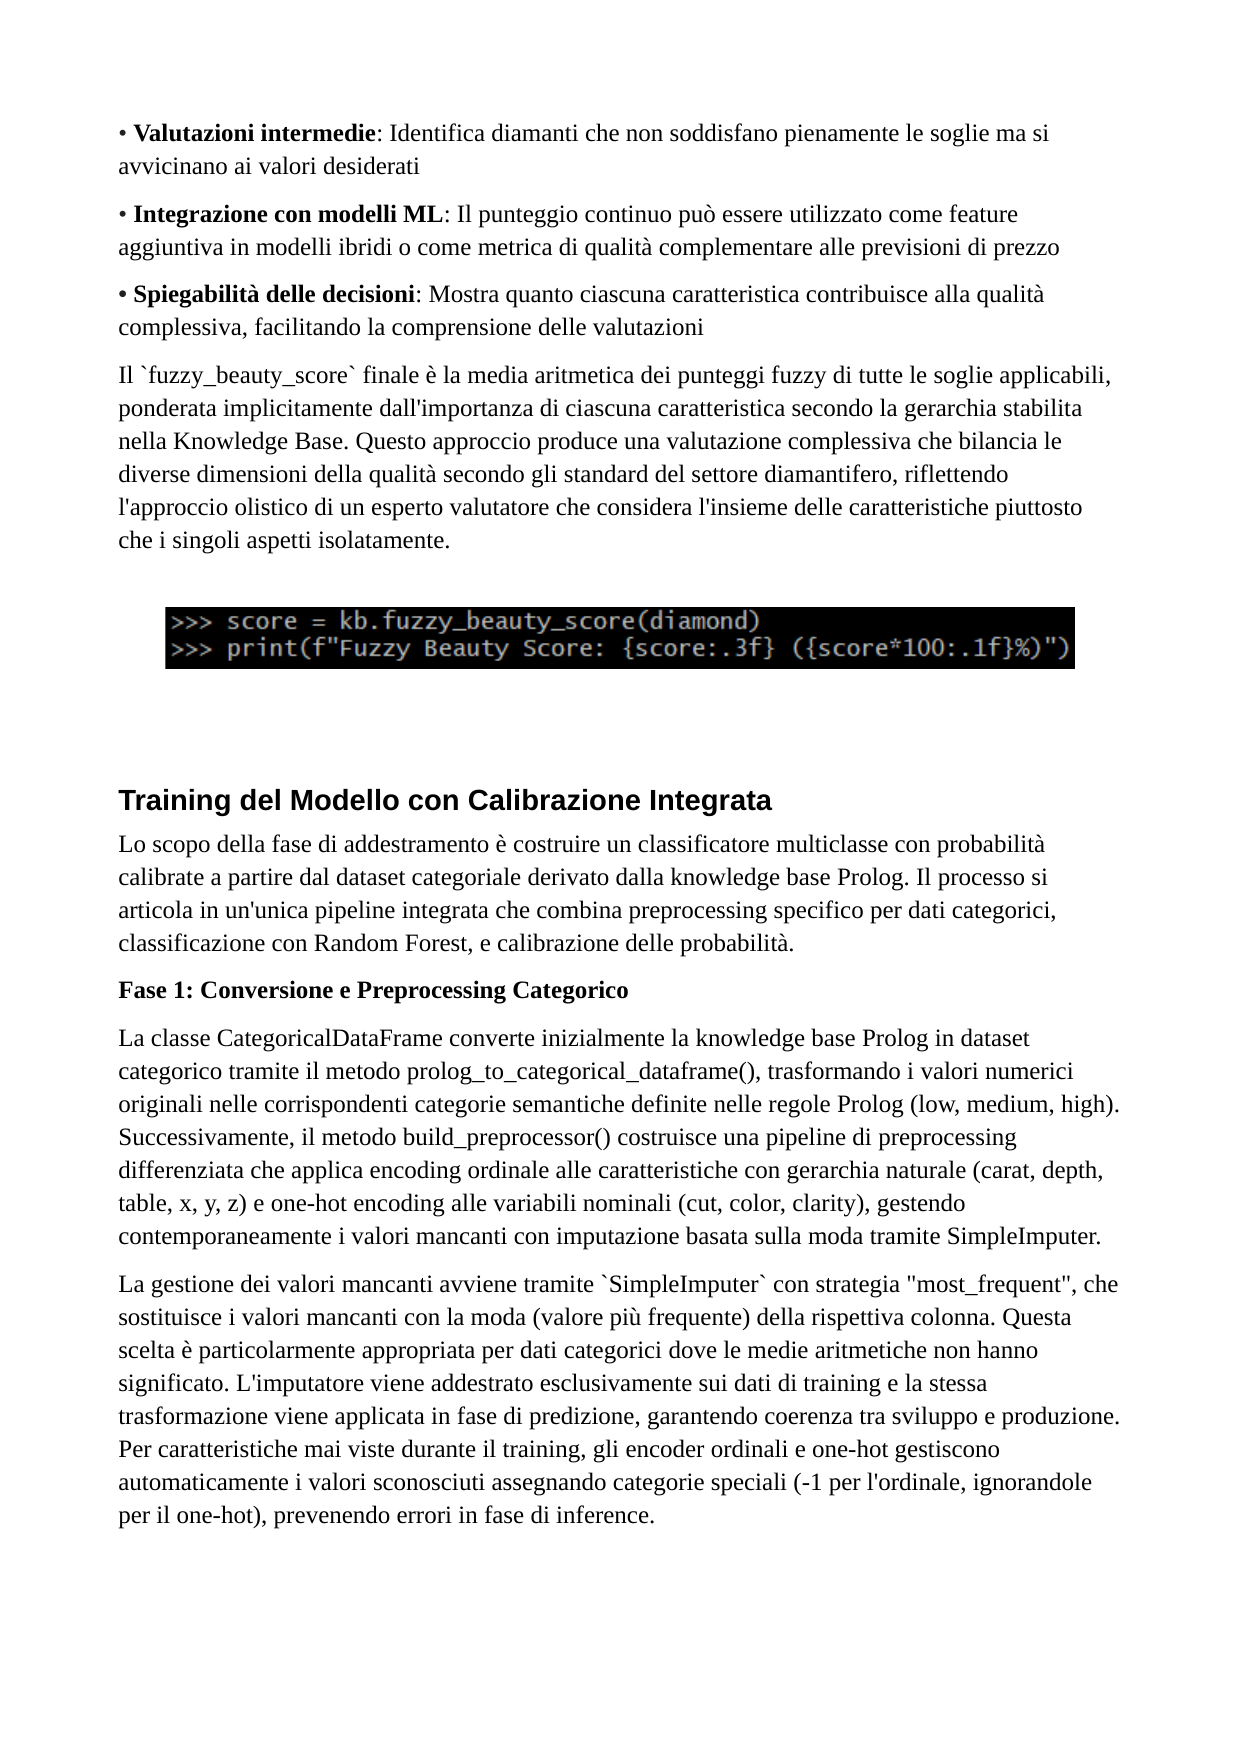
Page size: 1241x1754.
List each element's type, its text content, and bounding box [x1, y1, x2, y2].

text Fase 1: Conversione e Preprocessing Categorico [118, 976, 1122, 1004]
text La gestione dei valori mancanti avviene tramite `SimpleImputer` con strategia "most_frequent", che sostituisce i valori mancanti con la moda (valore più frequente) della rispettiva colonna. Questa scelta è particolarmente appropriata per dati categorici dove le medie aritmetiche non hanno significato. L'imputatore viene addestrato esclusivamente sui dati di training e la stessa trasformazione viene applicata in fase di predizione, garantendo coerenza tra sviluppo e produzione. Per caratteristiche mai viste durante il training, gli encoder ordinali e one-hot gestiscono automaticamente i valori sconosciuti assegnando categorie speciali (-1 per l'ordinale, ignorandole per il one-hot), prevenendo errori in fase di inference. [118, 1269, 1122, 1529]
text • Valutazioni intermedie: Identifica diamanti che non soddisfano pienamente le soglie ma si avvicinano ai valori desiderati [118, 118, 1122, 180]
text Il `fuzzy_beauty_score` finale è la media aritmetica dei punteggi fuzzy di tutte le soglie applicabili, ponderata implicitamente dall'importanza di ciascuna caratteristica secondo la gerarchia stabilita nella Knowledge Base. Questo approccio produce una valutazione complessiva che bilancia le diverse dimensioni della qualità secondo gli standard del settore diamantifero, riflettendo l'approccio olistico di un esperto valutatore che considera l'insieme delle caratteristiche piuttosto che i singoli aspetti isolatamente. [118, 360, 1122, 554]
text La classe CategoricalDataFrame converte inizialmente la knowledge base Prolog in dataset categorico tramite il metodo prolog_to_categorical_dataframe(), trasformando i valori numerici originali nelle corrispondenti categorie semantiche definite nelle regole Prolog (low, medium, high). Successivamente, il metodo build_preprocessor() costruisce una pipeline di preprocessing differenziata che applica encoding ordinale alle caratteristiche con gerarchia naturale (carat, depth, table, x, y, z) e one-hot encoding alle variabili nominali (cut, color, clarity), gestendo contemporaneamente i valori mancanti con imputazione basata sulla moda tramite SimpleImputer. [118, 1023, 1122, 1250]
subtitle Training del Modello con Calibrazione Integrata [118, 783, 1122, 816]
text • Spiegabilità delle decisioni: Mostra quanto ciascuna caratteristica contribuisce alla qualità complessiva, facilitando la comprensione delle valutazioni [118, 279, 1122, 341]
picture [165, 607, 1075, 669]
text • Integrazione con modelli ML: Il punteggio continuo può essere utilizzato come feature aggiuntiva in modelli ibridi o come metrica di qualità complementare alle previsioni di prezzo [118, 199, 1122, 261]
text Lo scopo della fase di addestramento è costruire un classificatore multiclasse con probabilità calibrate a partire dal dataset categoriale derivato dalla knowledge base Prolog. Il processo si articola in un'unica pipeline integrata che combina preprocessing specifico per dati categorici, classificazione con Random Forest, e calibrazione delle probabilità. [118, 829, 1122, 957]
